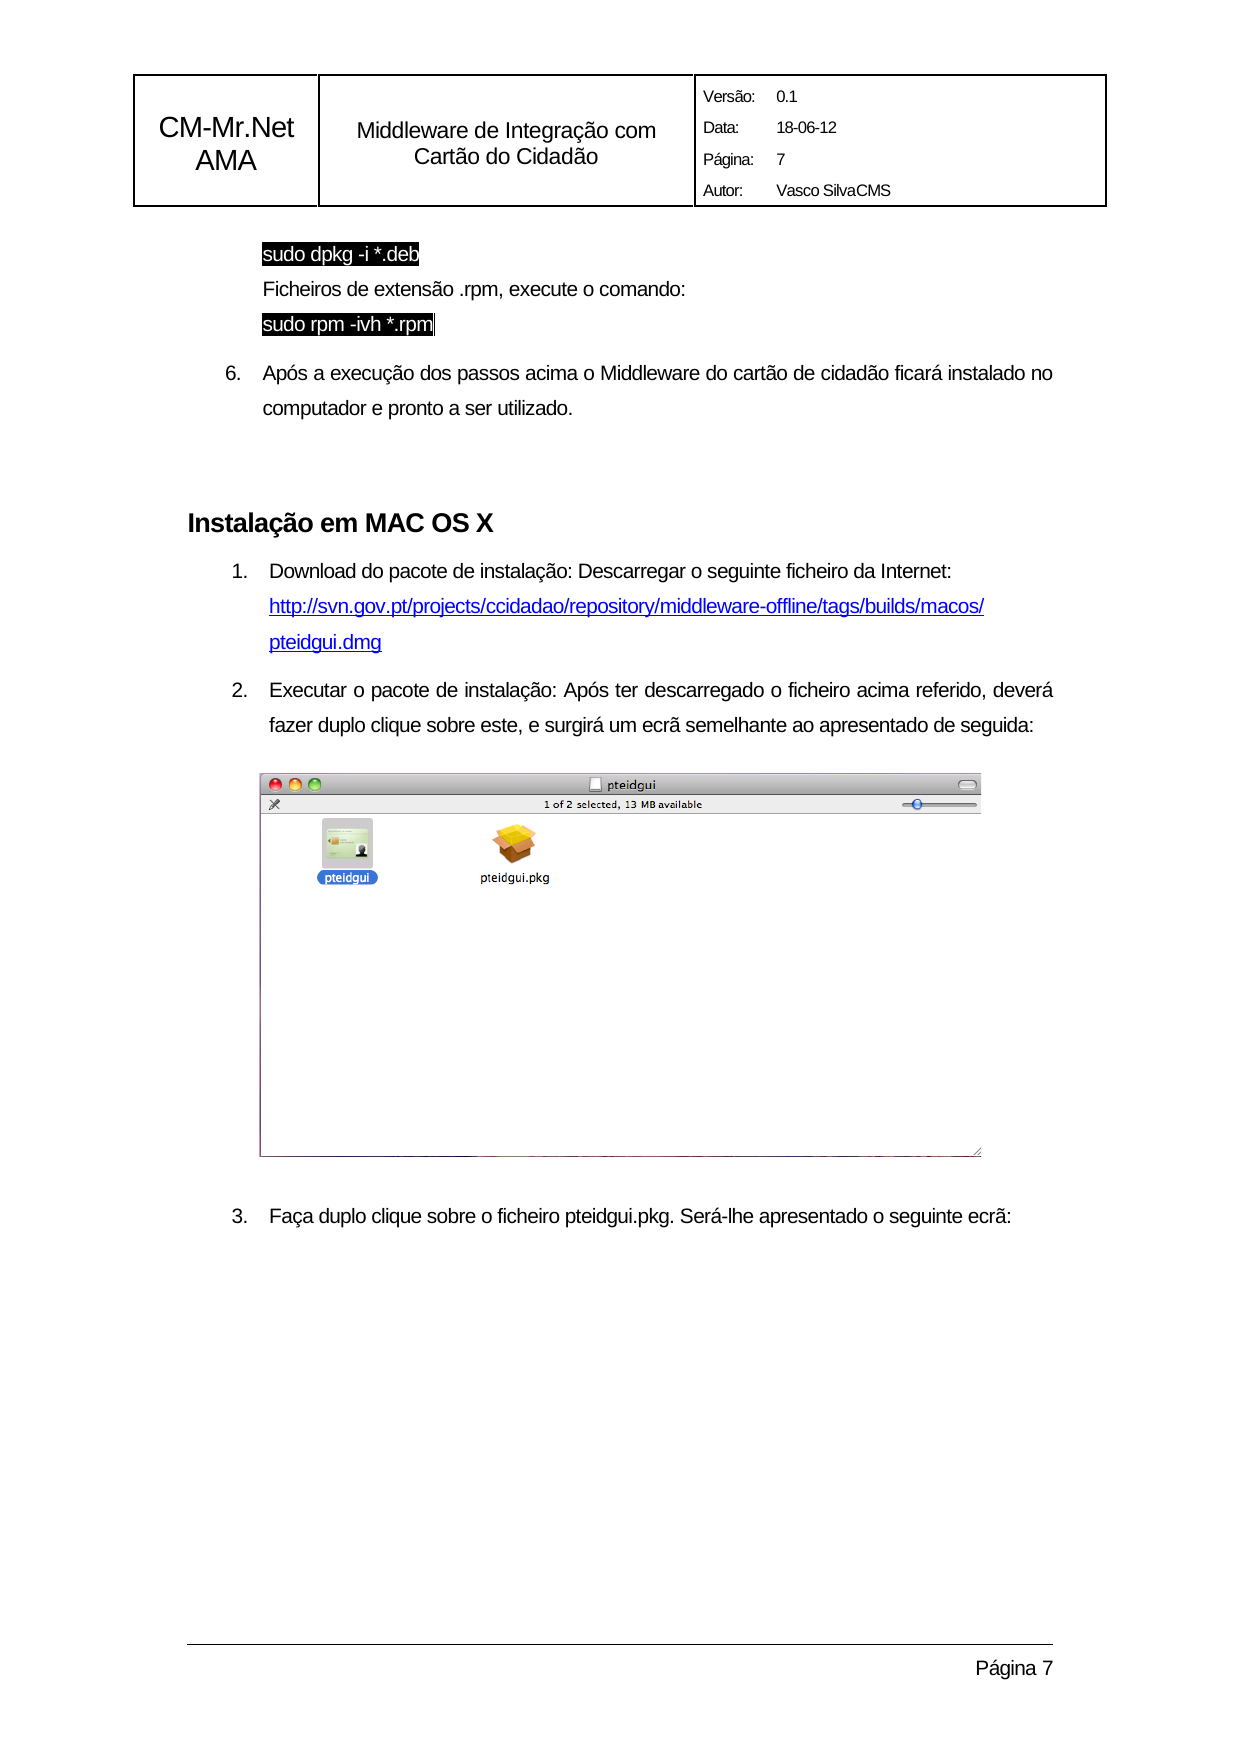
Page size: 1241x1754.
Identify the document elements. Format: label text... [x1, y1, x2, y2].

list Download do pacote de instalação: Descarregar o seguinte ficheiro da Internet: http://svn.gov.pt/projects/ccidadao/repository/middleware-offline/tags/builds/macos/pteidgui.dmg [231, 559, 1053, 654]
list Executar o pacote de instalação: Após ter descarregado o ficheiro acima referido, deverá fazer duplo clique sobre este, e surgirá um ecrã semelhante ao apresentado de seguida: [231, 678, 1053, 1180]
picture [259, 773, 982, 1157]
subtitle Instalação em MAC OS X [187, 508, 1053, 538]
list Após a execução dos passos acima o Middleware do cartão de cidadão ficará instalado no computador e pronto a ser utilizado. [225, 361, 1053, 455]
list sudo dpkg -i *.deb Ficheiros de extensão .rpm, execute o comando: sudo rpm -ivh *.rpm [225, 242, 1053, 336]
list Faça duplo clique sobre o ficheiro pteidgui.pkg. Será-lhe apresentado o seguinte ecrã: [231, 1204, 1053, 1228]
